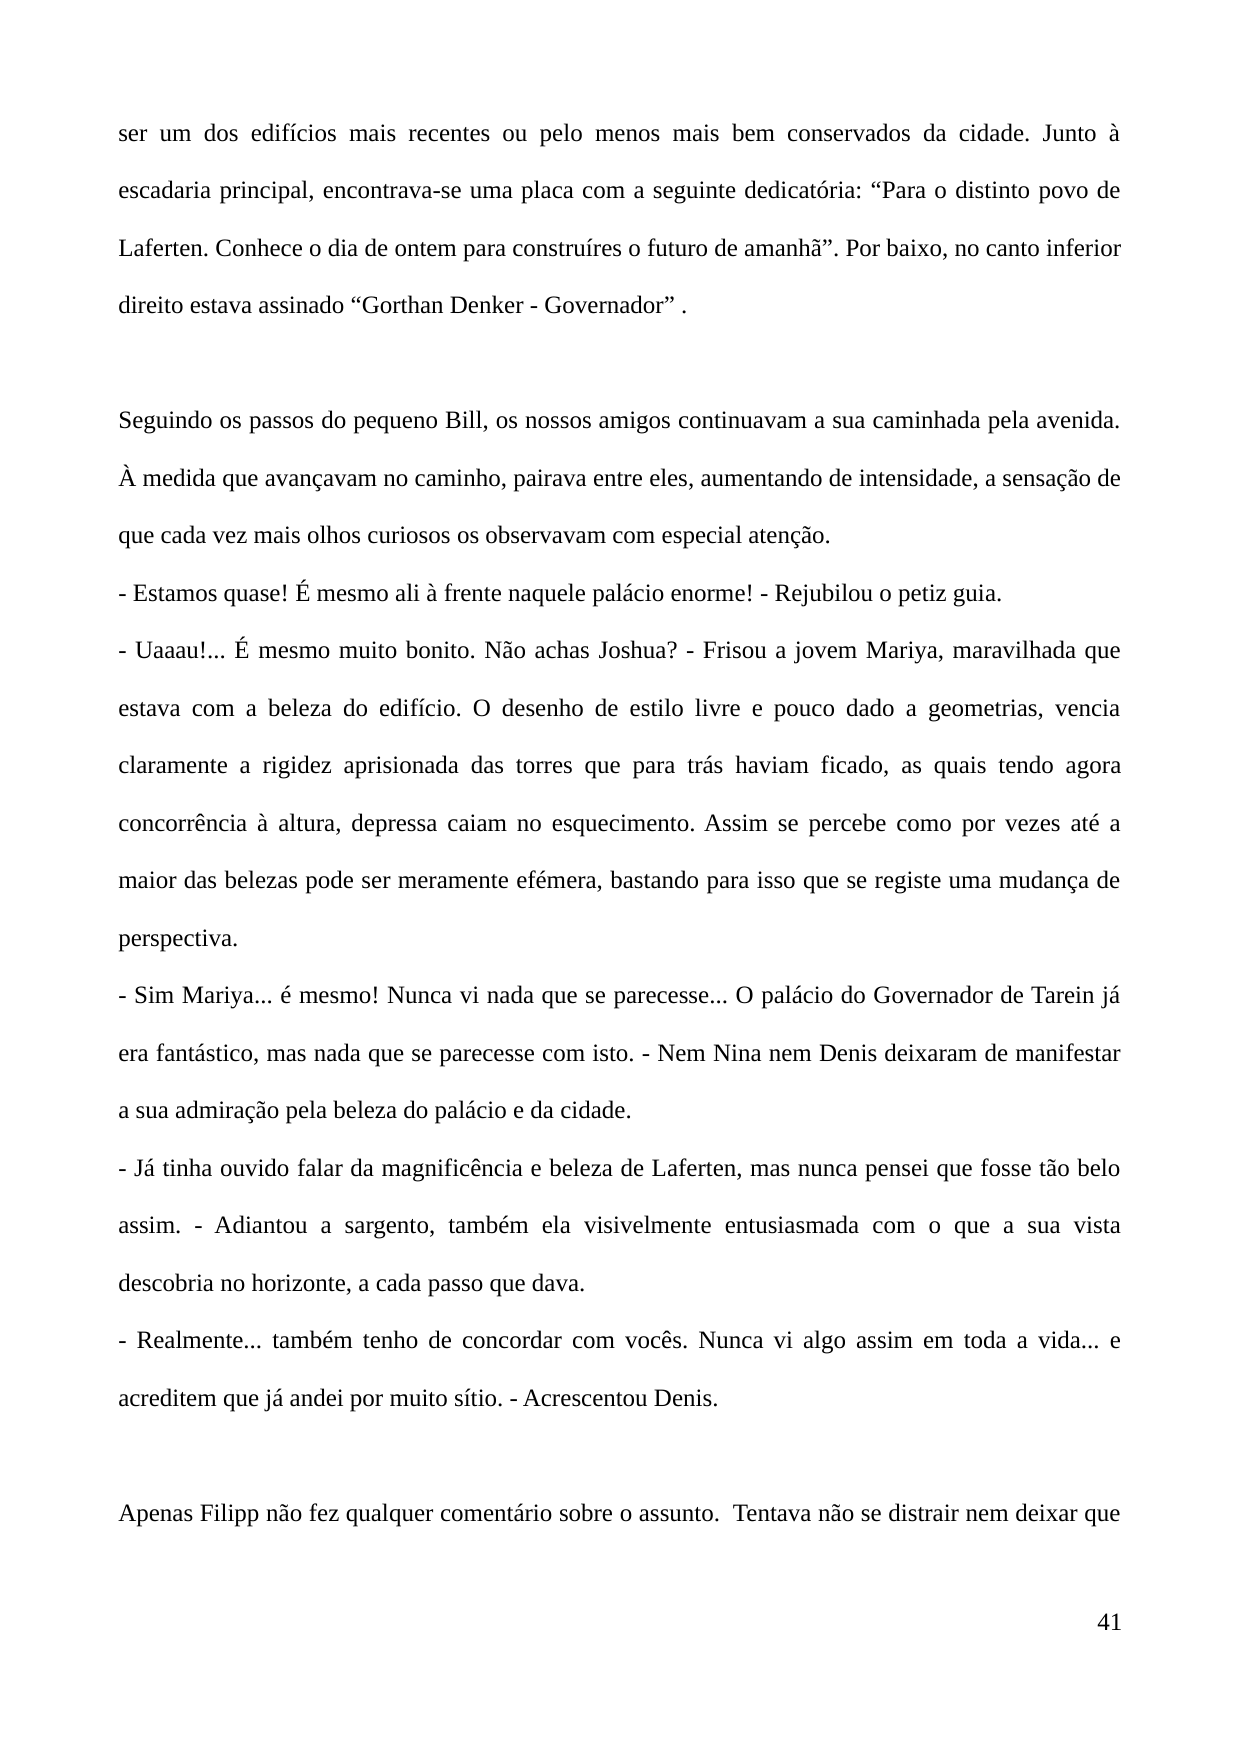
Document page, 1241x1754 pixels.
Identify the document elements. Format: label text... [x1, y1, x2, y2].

text Seguindo os passos do pequeno Bill, os nossos amigos continuavam a sua caminhada pela avenida. À medida que avançavam no caminho, pairava entre eles, aumentando de intensidade, a sensação de que cada vez mais olhos curiosos os observavam com especial atenção. [118, 406, 1122, 549]
text - Realmente... também tenho de concordar com vocês. Nunca vi algo assim em toda a vida... e acreditem que já andei por muito sítio. - Acrescentou Denis. [118, 1326, 1122, 1412]
text - Uaaau!... É mesmo muito bonito. Não achas Joshua? - Frisou a jovem Mariya, maravilhada que estava com a beleza do edifício. O desenho de estilo livre e pouco dado a geometrias, vencia claramente a rigidez aprisionada das torres que para trás haviam ficado, as quais tendo agora concorrência à altura, depressa caiam no esquecimento. Assim se percebe como por vezes até a maior das belezas pode ser meramente efémera, bastando para isso que se registe uma mudança de perspectiva. - Sim Mariya... é mesmo! Nunca vi nada que se parecesse... O palácio do Governador de Tarein já era fantástico, mas nada que se parecesse com isto. - Nem Nina nem Denis deixaram de manifestar a sua admiração pela beleza do palácio e da cidade. [118, 636, 1122, 1124]
text ser um dos edifícios mais recentes ou pelo menos mais bem conservados da cidade. Junto à escadaria principal, encontrava-se uma placa com a seguinte dedicatória: “Para o distinto povo de Laferten. Conhece o dia de ontem para construíres o futuro de amanhã”. Por baixo, no canto inferior direito estava assinado “Gorthan Denker - Governador” . [118, 118, 1122, 319]
text - Estamos quase! É mesmo ali à frente naquele palácio enorme! - Rejubilou o petiz guia. [118, 578, 1122, 607]
text - Já tinha ouvido falar da magnificência e beleza de Laferten, mas nunca pensei que fosse tão belo assim. - Adiantou a sargento, também ela visivelmente entusiasmada com o que a sua vista descobria no horizonte, a cada passo que dava. [118, 1153, 1122, 1297]
text Apenas Filipp não fez qualquer comentário sobre o assunto. Tentava não se distrair nem deixar que [118, 1498, 1122, 1527]
